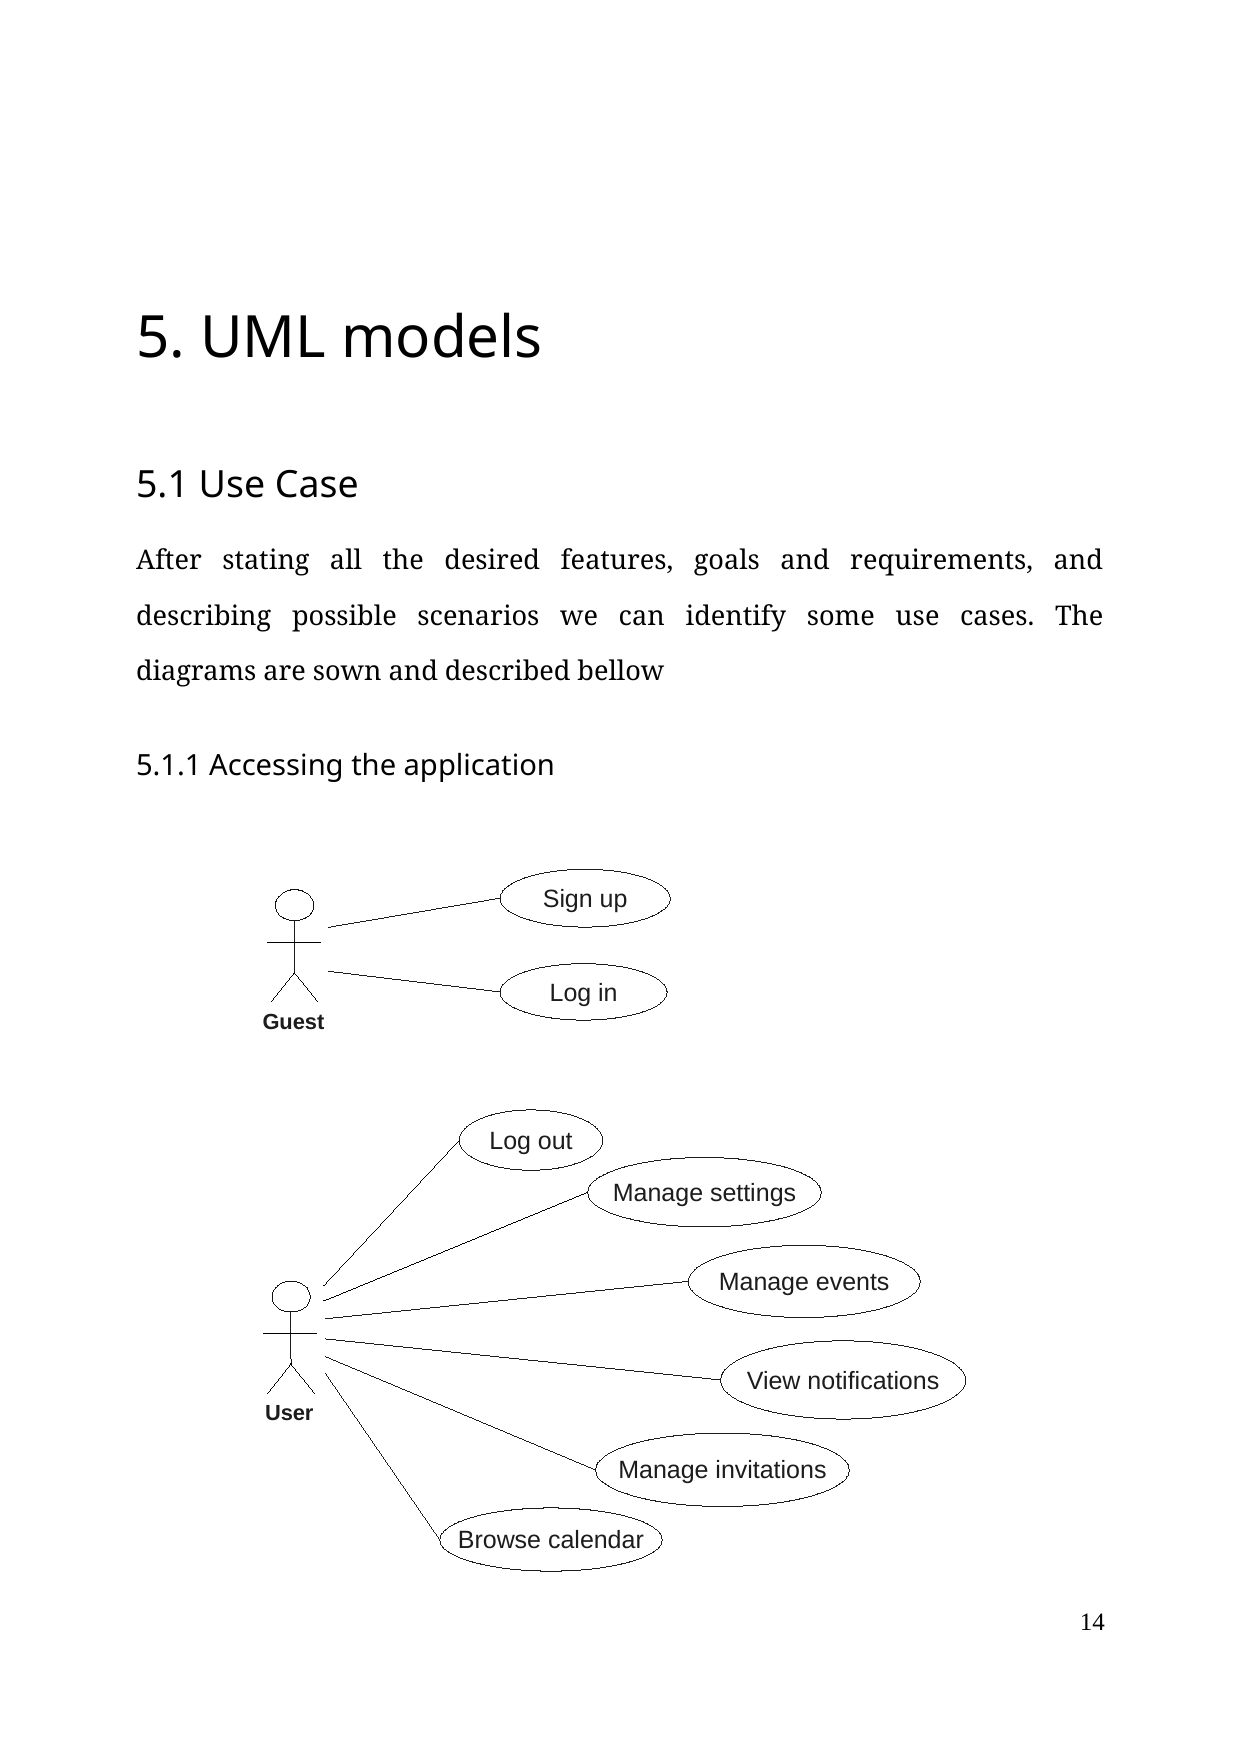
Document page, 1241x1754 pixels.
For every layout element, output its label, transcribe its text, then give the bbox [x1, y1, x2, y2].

subtitle 5. UML models [136, 295, 1104, 375]
subtitle 5.1.1 Accessing the application [136, 744, 1104, 784]
text After stating all the desired features, goals and requirements, and describing possible scenarios we can identify some use cases. The diagrams are sown and described bellow [136, 541, 1104, 688]
subtitle 5.1 Use Case [136, 458, 1104, 509]
